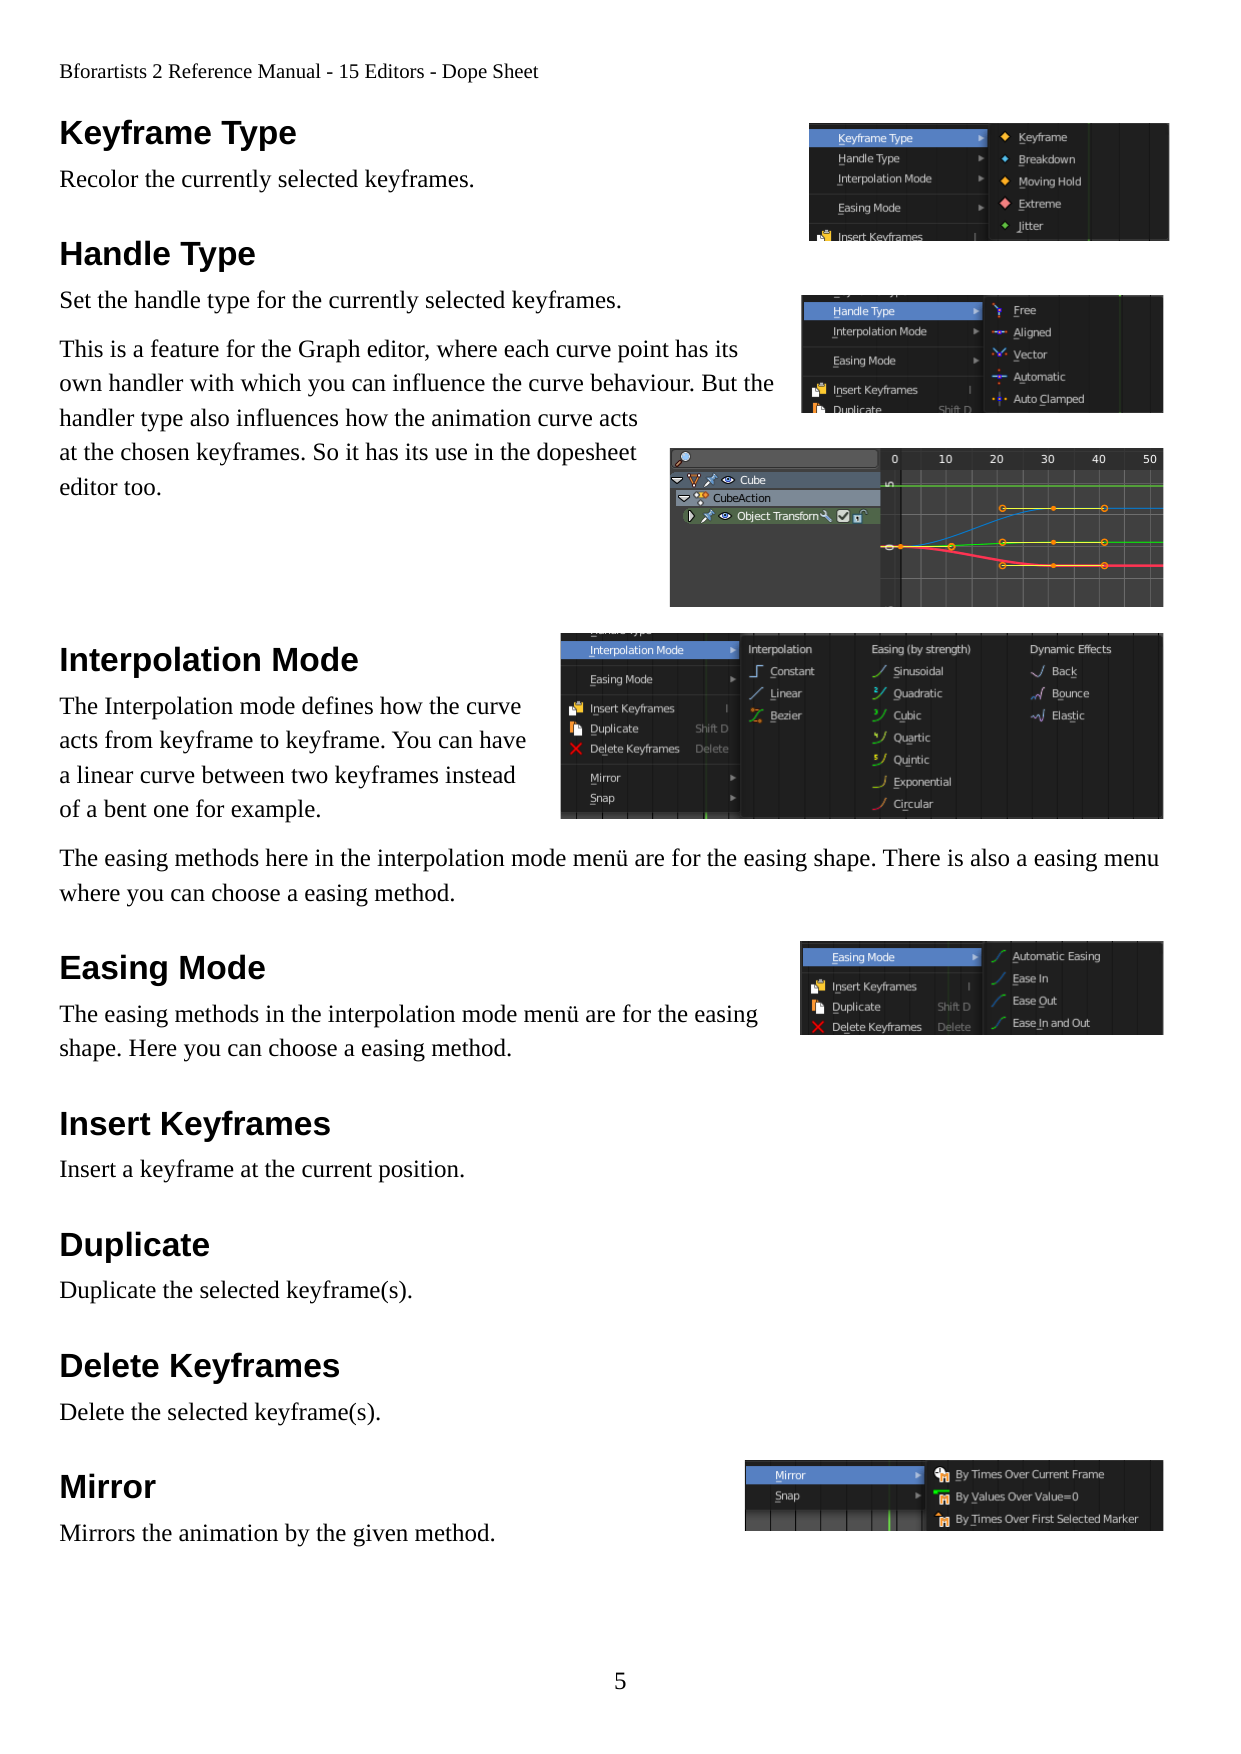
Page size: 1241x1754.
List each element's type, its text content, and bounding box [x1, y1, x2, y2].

text Insert a keyframe at the current position. [59, 1154, 1181, 1183]
text The Interpolation mode defines how the curve acts from keyframe to keyframe. You can have a linear curve between two keyframes instead of a bent one for example. [59, 691, 1181, 823]
text Set the handle type for the currently selected keyframes. [59, 285, 1181, 313]
text The easing methods in the interpolation mode menü are for the easing shape. Here you can choose a easing method. [59, 999, 1181, 1062]
picture [809, 123, 1170, 241]
text Mirrors the animation by the given method. [59, 1518, 1181, 1546]
text The easing methods here in the interpolation mode menü are for the easing shape. There is also a easing menu where you can choose a easing method. [59, 843, 1181, 907]
subtitle Handle Type [59, 234, 1181, 272]
picture [801, 295, 1164, 413]
subtitle [1164, 1466, 1181, 1505]
text This is a feature for the Graph editor, where each curve point has its own handler with which you can influence the curve behaviour. But the handler type also influences how the animation curve acts at the chosen keyframes. So it has its use in the dopesheet editor too. [59, 334, 1181, 501]
subtitle [1164, 640, 1181, 678]
picture [800, 941, 1164, 1035]
subtitle Mirror [59, 1466, 744, 1505]
subtitle [1164, 948, 1181, 986]
picture [669, 448, 1164, 607]
text Duplicate the selected keyframe(s). [59, 1276, 1181, 1304]
subtitle Keyframe Type [59, 113, 1181, 151]
subtitle Delete Keyframes [59, 1345, 1181, 1384]
picture [744, 1460, 1164, 1531]
subtitle Duplicate [59, 1224, 1181, 1263]
subtitle Insert Keyframes [59, 1103, 1181, 1142]
subtitle Interpolation Mode [59, 640, 560, 678]
subtitle Easing Mode [59, 948, 800, 986]
picture [560, 633, 1164, 819]
text Delete the selected keyframe(s). [59, 1397, 1181, 1425]
text Recolor the currently selected keyframes. [59, 164, 809, 192]
